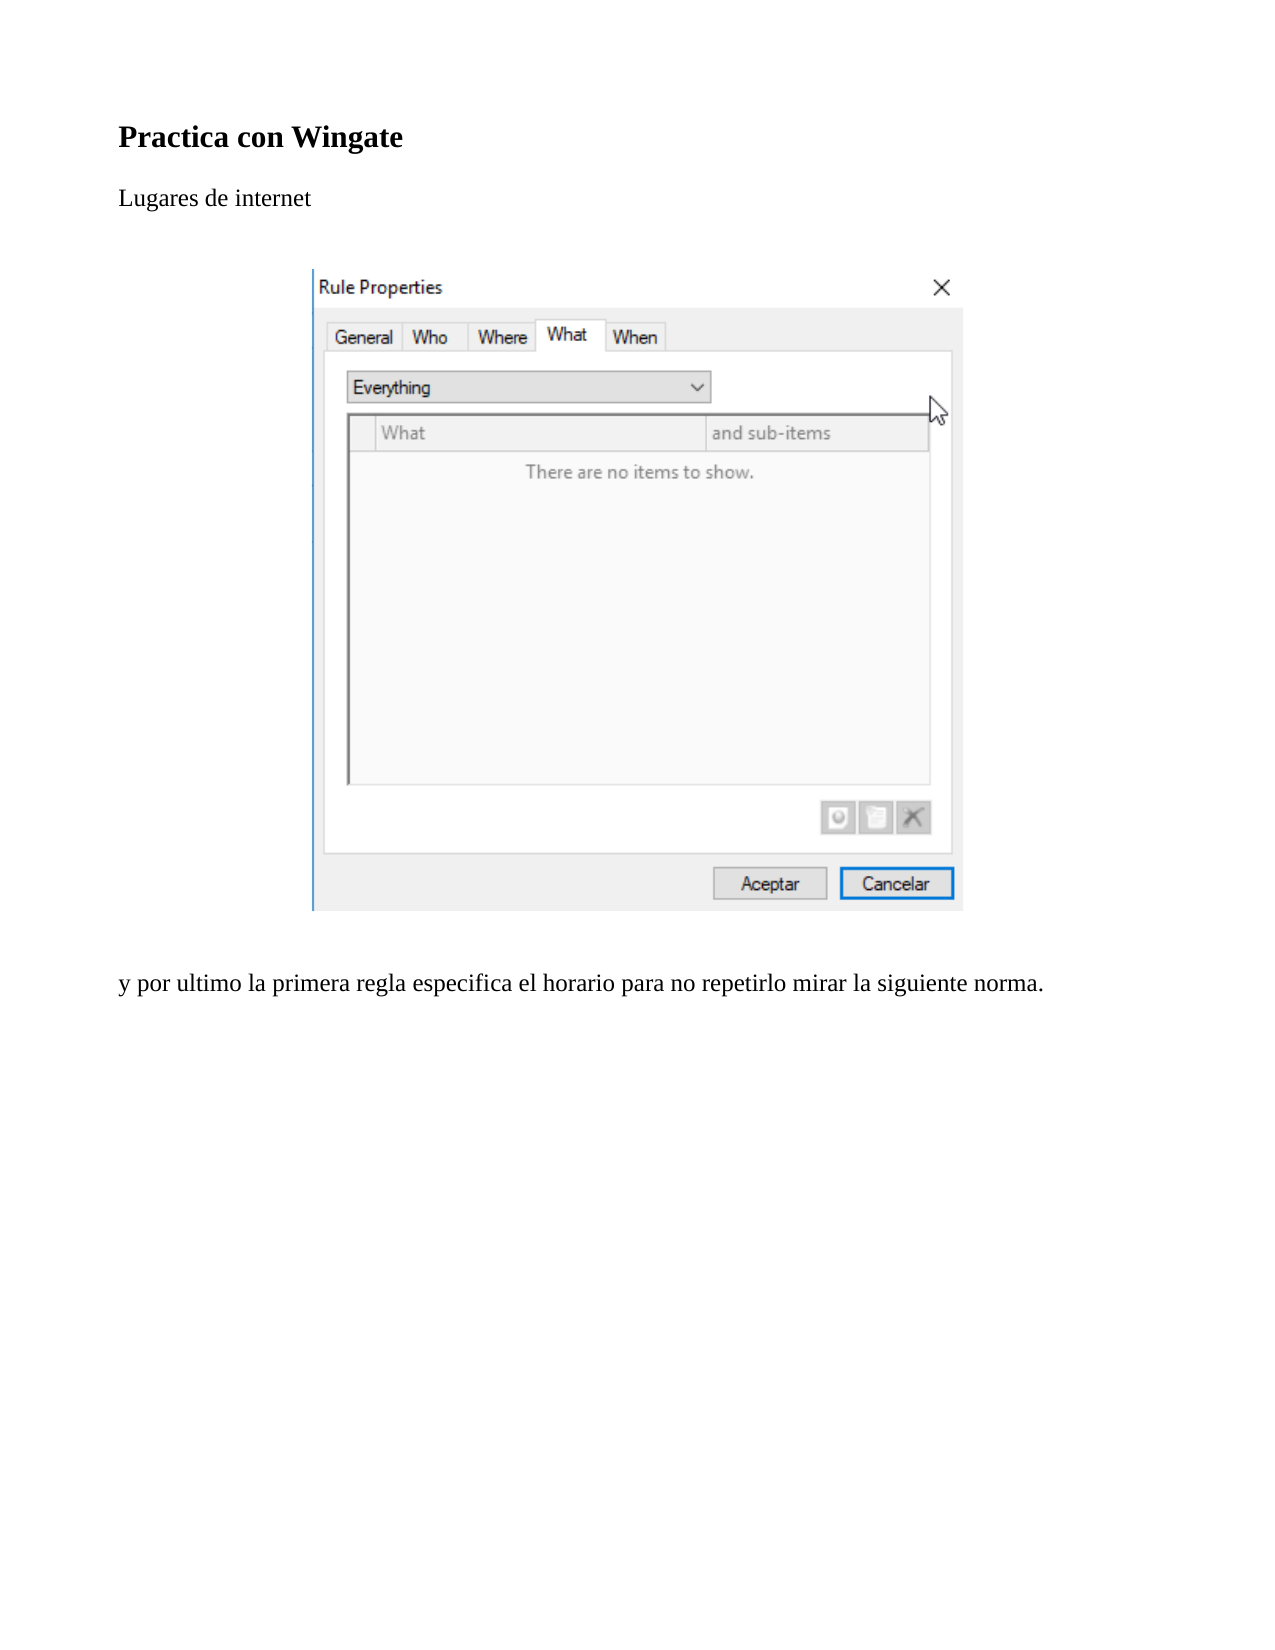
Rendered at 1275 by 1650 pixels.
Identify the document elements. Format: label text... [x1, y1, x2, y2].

text Lugares de internet [118, 183, 1157, 212]
picture [311, 269, 964, 911]
text y por ultimo la primera regla especifica el horario para no repetirlo mirar la siguiente norma. [118, 968, 1157, 997]
